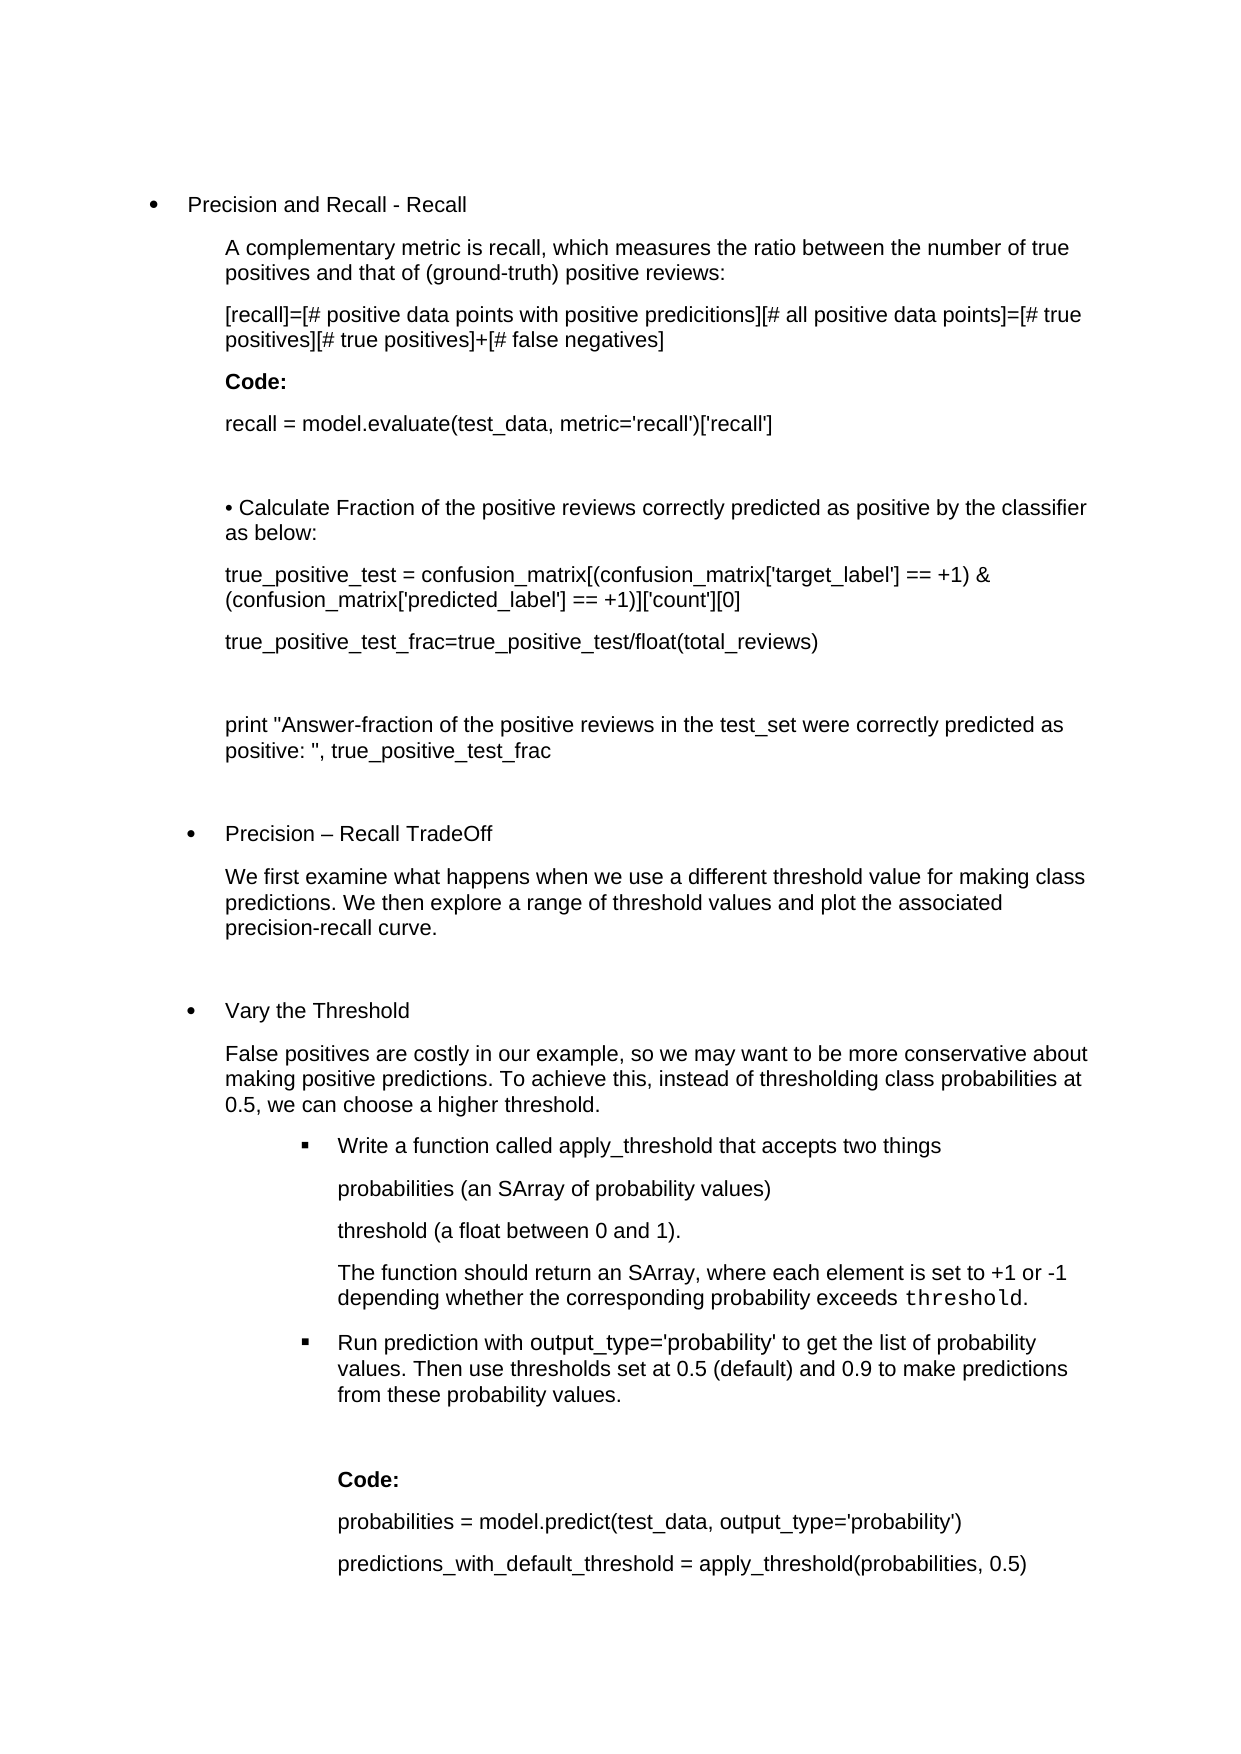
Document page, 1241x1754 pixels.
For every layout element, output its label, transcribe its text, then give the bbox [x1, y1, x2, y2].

list true_positive_test_frac=true_positive_test/float(total_reviews) [225, 629, 1090, 654]
text threshold (a float between 0 and 1). [337, 1218, 1090, 1243]
list Code: [337, 1467, 1090, 1492]
text The function should return an SArray, where each element is set to +1 or -1 depending whether the corresponding probability exceeds threshold. [337, 1260, 1090, 1312]
list probabilities = model.predict(test_data, output_type='probability') [337, 1509, 1090, 1534]
list recall = model.evaluate(test_data, metric='recall')['recall'] [225, 411, 1090, 436]
list A complementary metric is recall, which measures the ratio between the number of true positives and that of (ground-truth) positive reviews: [225, 235, 1090, 285]
text probabilities (an SArray of probability values) [337, 1176, 1090, 1201]
list Write a function called apply_threshold that accepts two things [300, 1133, 1090, 1159]
text predictions_with_default_threshold = apply_threshold(probabilities, 0.5) [337, 1551, 1090, 1576]
list Precision and Recall - Recall [150, 192, 1090, 217]
text We first examine what happens when we use a different threshold value for making class predictions. We then explore a range of threshold values and plot the associated precision-recall curve. [225, 864, 1090, 940]
list [recall]=[# positive data points with positive predicitions][# all positive data points]=[# true positives][# true positives]+[# false negatives] [225, 302, 1090, 352]
list Code: [225, 369, 1090, 394]
list • Calculate Fraction of the positive reviews correctly predicted as positive by the classifier as below: [225, 494, 1090, 545]
list Precision – Recall TradeOff [187, 821, 1090, 847]
list Run prediction with output_type='probability' to get the list of probability values. Then use thresholds set at 0.5 (default) and 0.9 to make predictions from these probability values. [300, 1329, 1090, 1408]
list true_positive_test = confusion_matrix[(confusion_matrix['target_label'] == +1) & (confusion_matrix['predicted_label'] == +1)]['count'][0] [225, 562, 1090, 612]
list print "Answer-fraction of the positive reviews in the test_set were correctly predicted as positive: ", true_positive_test_frac [225, 712, 1090, 763]
text False positives are costly in our example, so we may want to be more conservative about making positive predictions. To achieve this, instead of thresholding class probabilities at 0.5, we can choose a higher threshold. [225, 1041, 1090, 1117]
list Vary the Threshold [187, 998, 1090, 1023]
